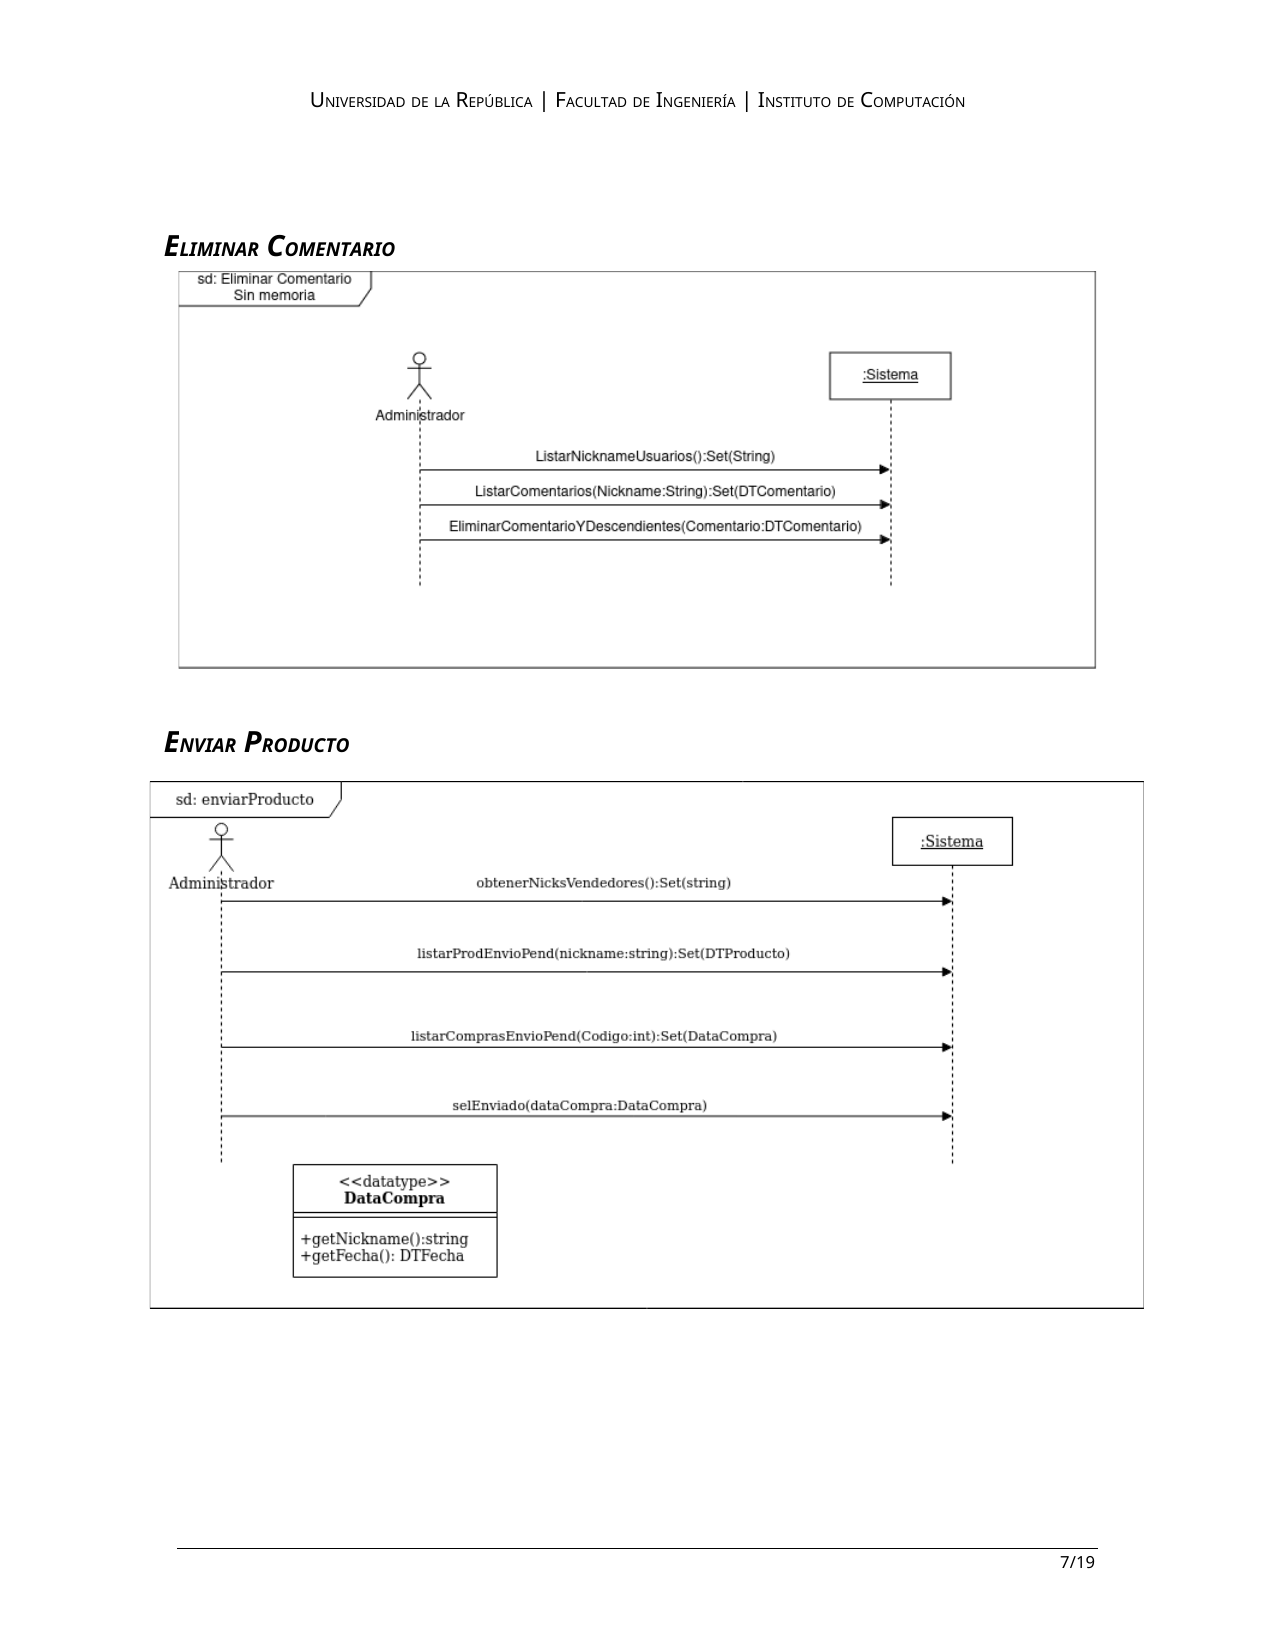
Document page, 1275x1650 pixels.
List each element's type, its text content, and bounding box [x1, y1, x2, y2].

subtitle Enviar Producto [103, 722, 1098, 761]
picture [178, 271, 1097, 669]
subtitle Eliminar Comentario [103, 225, 1098, 265]
picture [149, 781, 1144, 1309]
